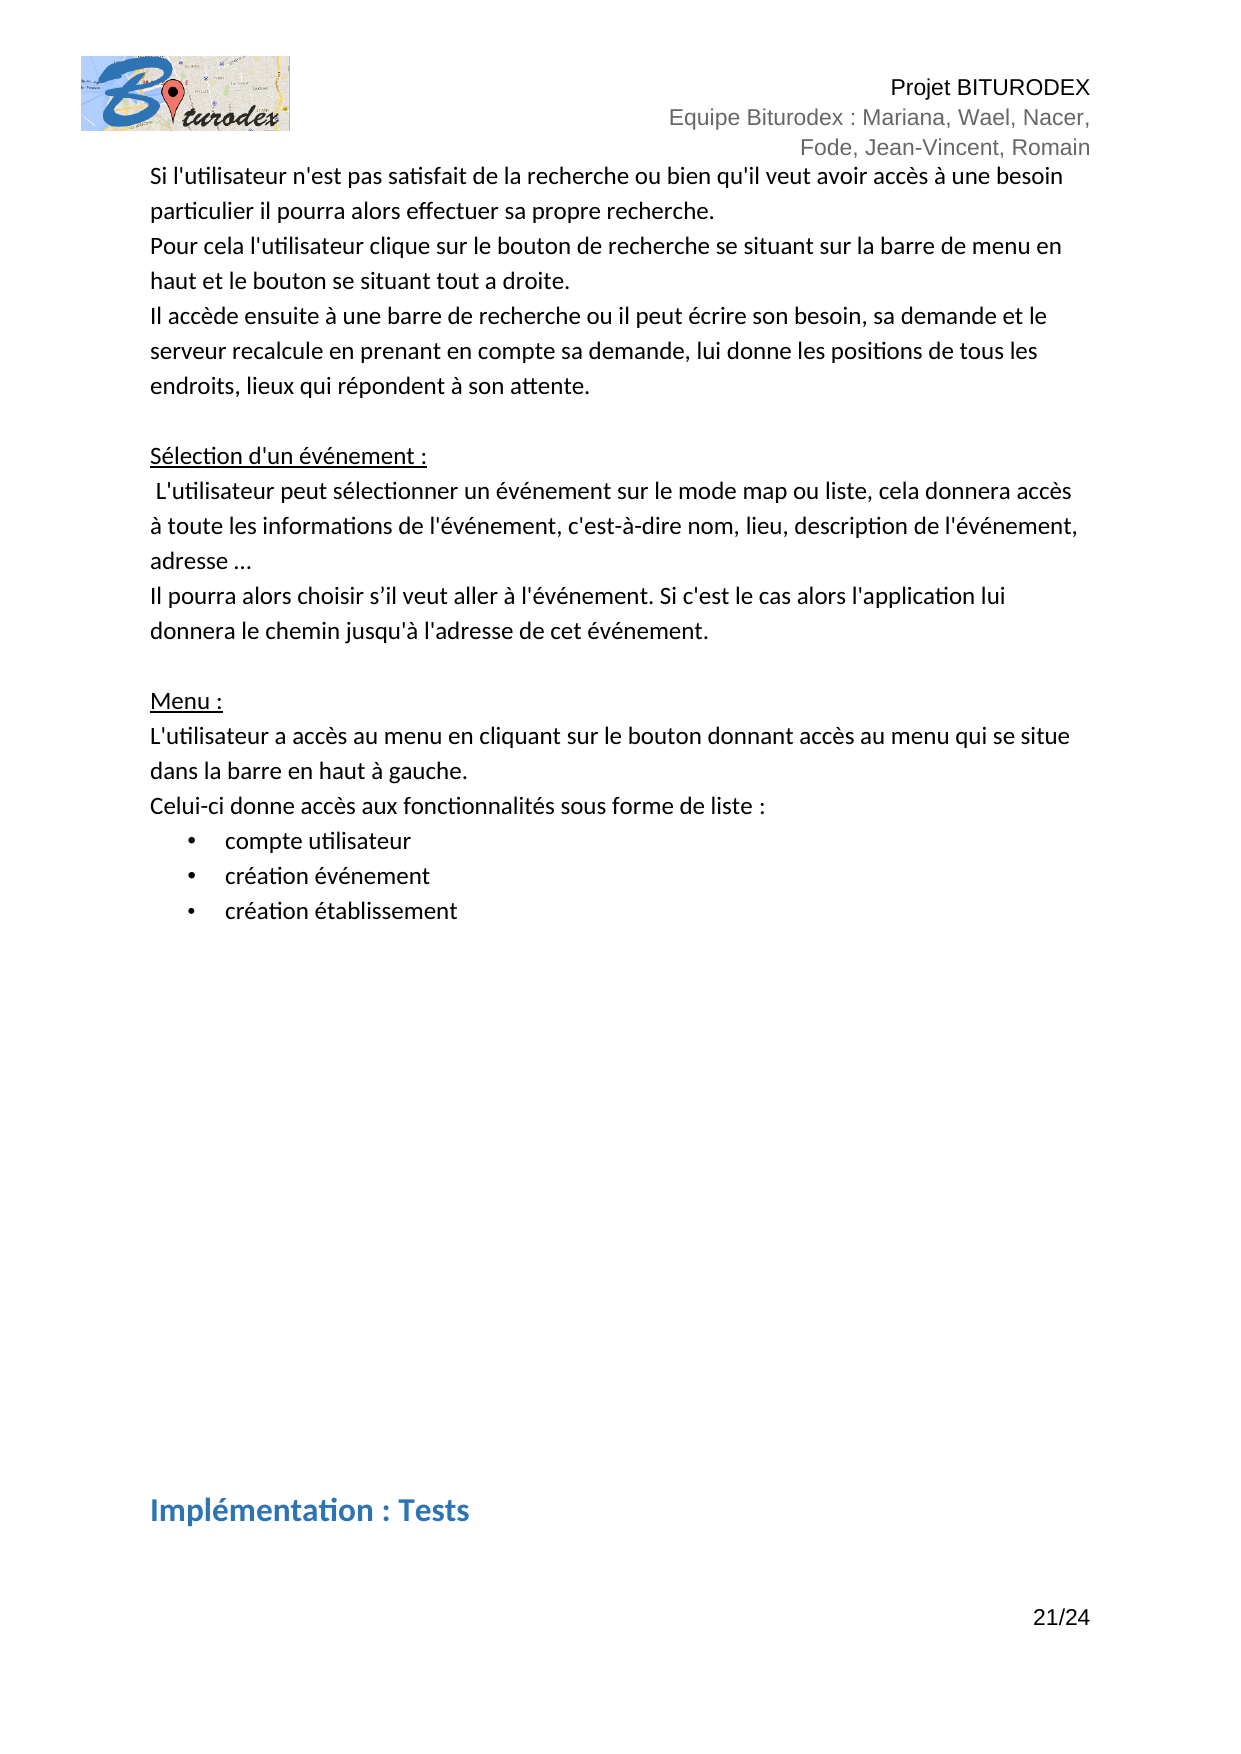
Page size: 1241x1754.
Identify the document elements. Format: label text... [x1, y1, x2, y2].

text L'utilisateur peut sélectionner un événement sur le mode map ou liste, cela donnera accès à toute les informations de l'événement, c'est-à-dire nom, lieu, description de l'événement, adresse … [150, 476, 1090, 576]
list compte utilisateur [187, 826, 1090, 856]
text Celui-ci donne accès aux fonctionnalités sous forme de liste : [150, 791, 1090, 821]
text L'utilisateur a accès au menu en cliquant sur le bouton donnant accès au menu qui se situe dans la barre en haut à gauche. [150, 721, 1090, 786]
text Il accède ensuite à une barre de recherche ou il peut écrire son besoin, sa demande et le serveur recalcule en prenant en compte sa demande, lui donne les positions de tous les endroits, lieux qui répondent à son attente. [150, 301, 1090, 401]
text Sélection d'un événement : [150, 441, 1090, 471]
list création établissement [187, 896, 1090, 926]
text Si l'utilisateur n'est pas satisfait de la recherche ou bien qu'il veut avoir accès à une besoin particulier il pourra alors effectuer sa propre recherche. [150, 161, 1090, 226]
text Menu : [150, 686, 1090, 716]
text Pour cela l'utilisateur clique sur le bouton de recherche se situant sur la barre de menu en haut et le bouton se situant tout a droite. [150, 231, 1090, 296]
list création événement [187, 861, 1090, 891]
text Implémentation : Tests [150, 1489, 1090, 1529]
text Il pourra alors choisir s’il veut aller à l'événement. Si c'est le cas alors l'application lui donnera le chemin jusqu'à l'adresse de cet événement. [150, 581, 1090, 646]
